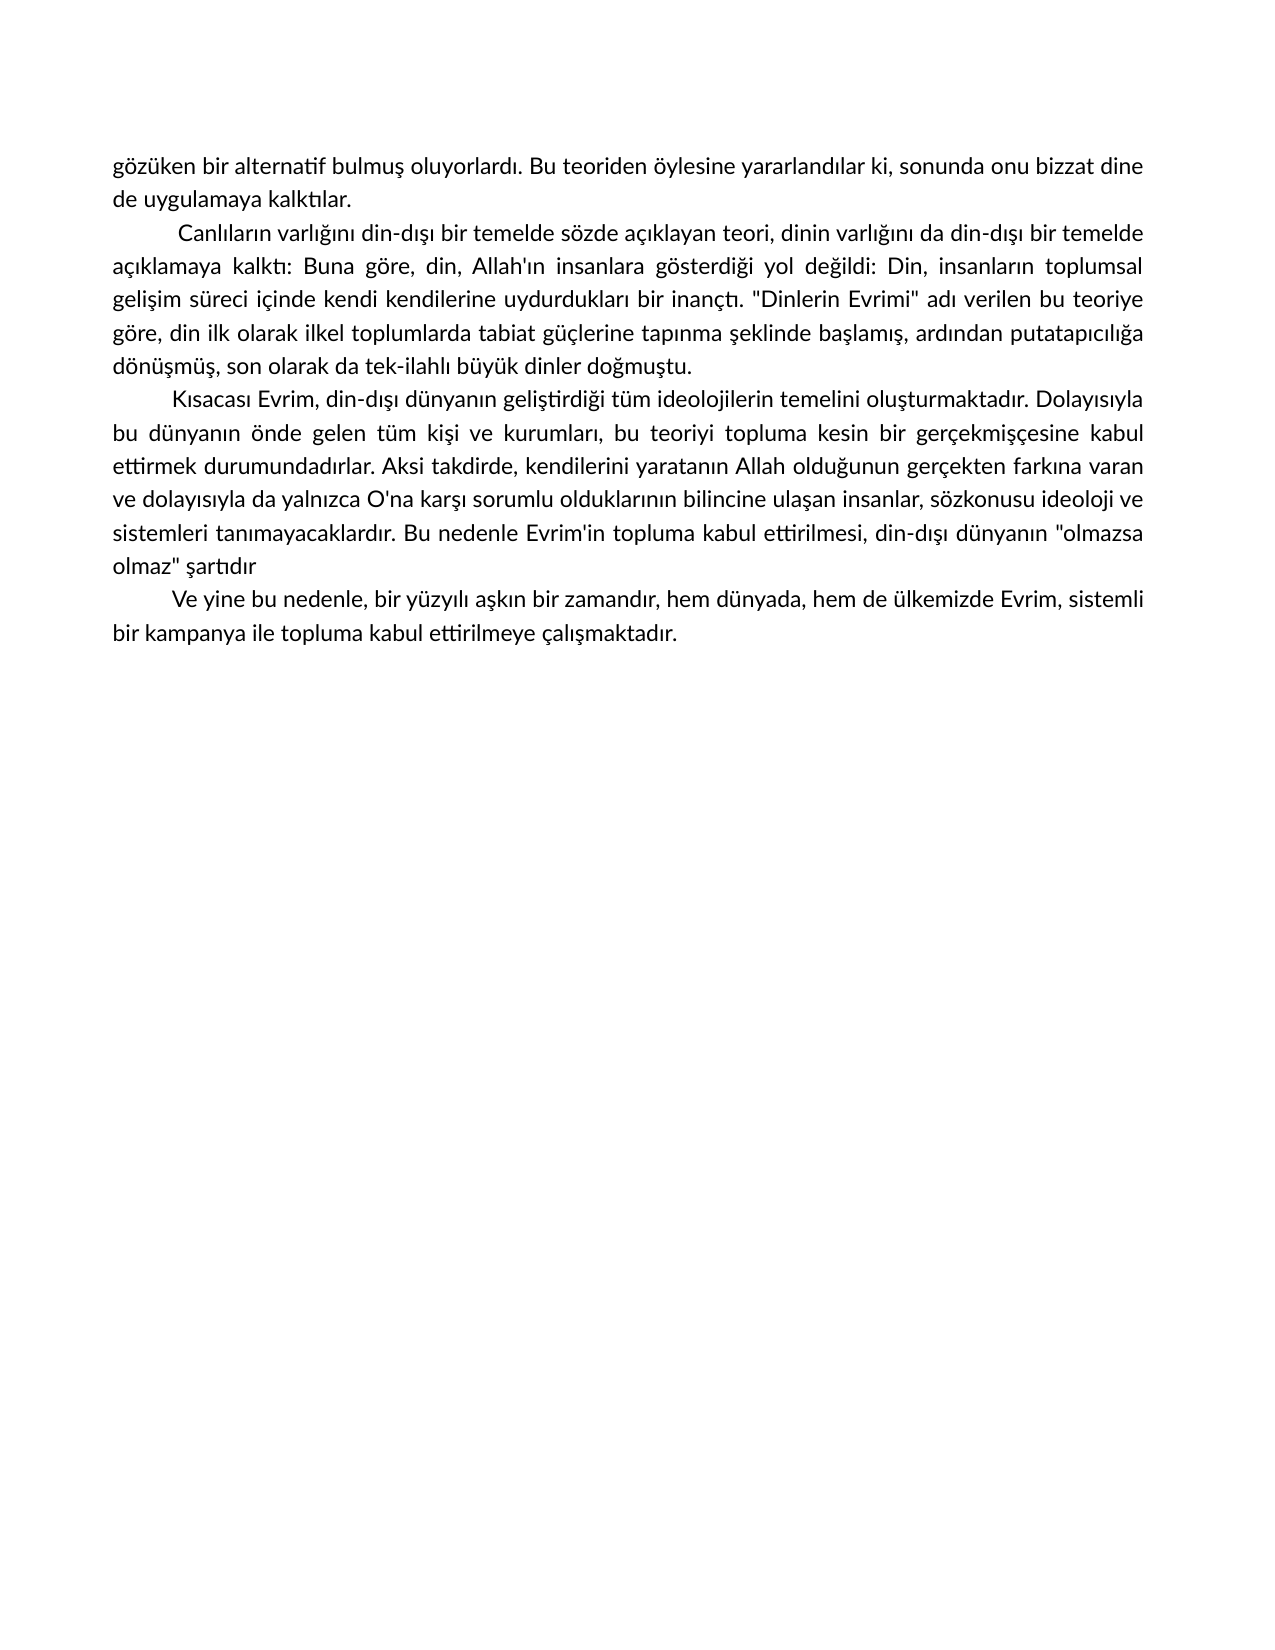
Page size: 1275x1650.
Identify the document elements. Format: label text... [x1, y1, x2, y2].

text Canlıların varlığını din-dışı bir temelde sözde açıklayan teori, dinin varlığını da din-dışı bir temelde açıklamaya kalktı: Buna göre, din, Allah'ın insanlara gösterdiği yol değildi: Din, insanların toplumsal gelişim süreci içinde kendi kendilerine uydurdukları bir inançtı. "Dinlerin Evrimi" adı verilen bu teoriye göre, din ilk olarak ilkel toplumlarda tabiat güçlerine tapınma şeklinde başlamış, ardından putatapıcılığa dönüşmüş, son olarak da tek-ilahlı büyük dinler doğmuştu. [112, 214, 1145, 381]
text Ve yine bu nedenle, bir yüzyılı aşkın bir zamandır, hem dünyada, hem de ülkemizde Evrim, sistemli bir kampanya ile topluma kabul ettirilmeye çalışmaktadır. [112, 581, 1145, 648]
text Kısacası Evrim, din-dışı dünyanın geliştirdiği tüm ideolojilerin temelini oluşturmaktadır. Dolayısıyla bu dünyanın önde gelen tüm kişi ve kurumları, bu teoriyi topluma kesin bir gerçekmişçesine kabul ettirmek durumundadırlar. Aksi takdirde, kendilerini yaratanın Allah olduğunun gerçekten farkına varan ve dolayısıyla da yalnızca O'na karşı sorumlu olduklarının bilincine ulaşan insanlar, sözkonusu ideoloji ve sistemleri tanımayacaklardır. Bu nedenle Evrim'in topluma kabul ettirilmesi, din-dışı dünyanın "olmazsa olmaz" şartıdır [112, 381, 1145, 581]
text gözüken bir alternatif bulmuş oluyorlardı. Bu teoriden öylesine yararlandılar ki, sonunda onu bizzat dine de uygulamaya kalktılar. [112, 148, 1145, 214]
